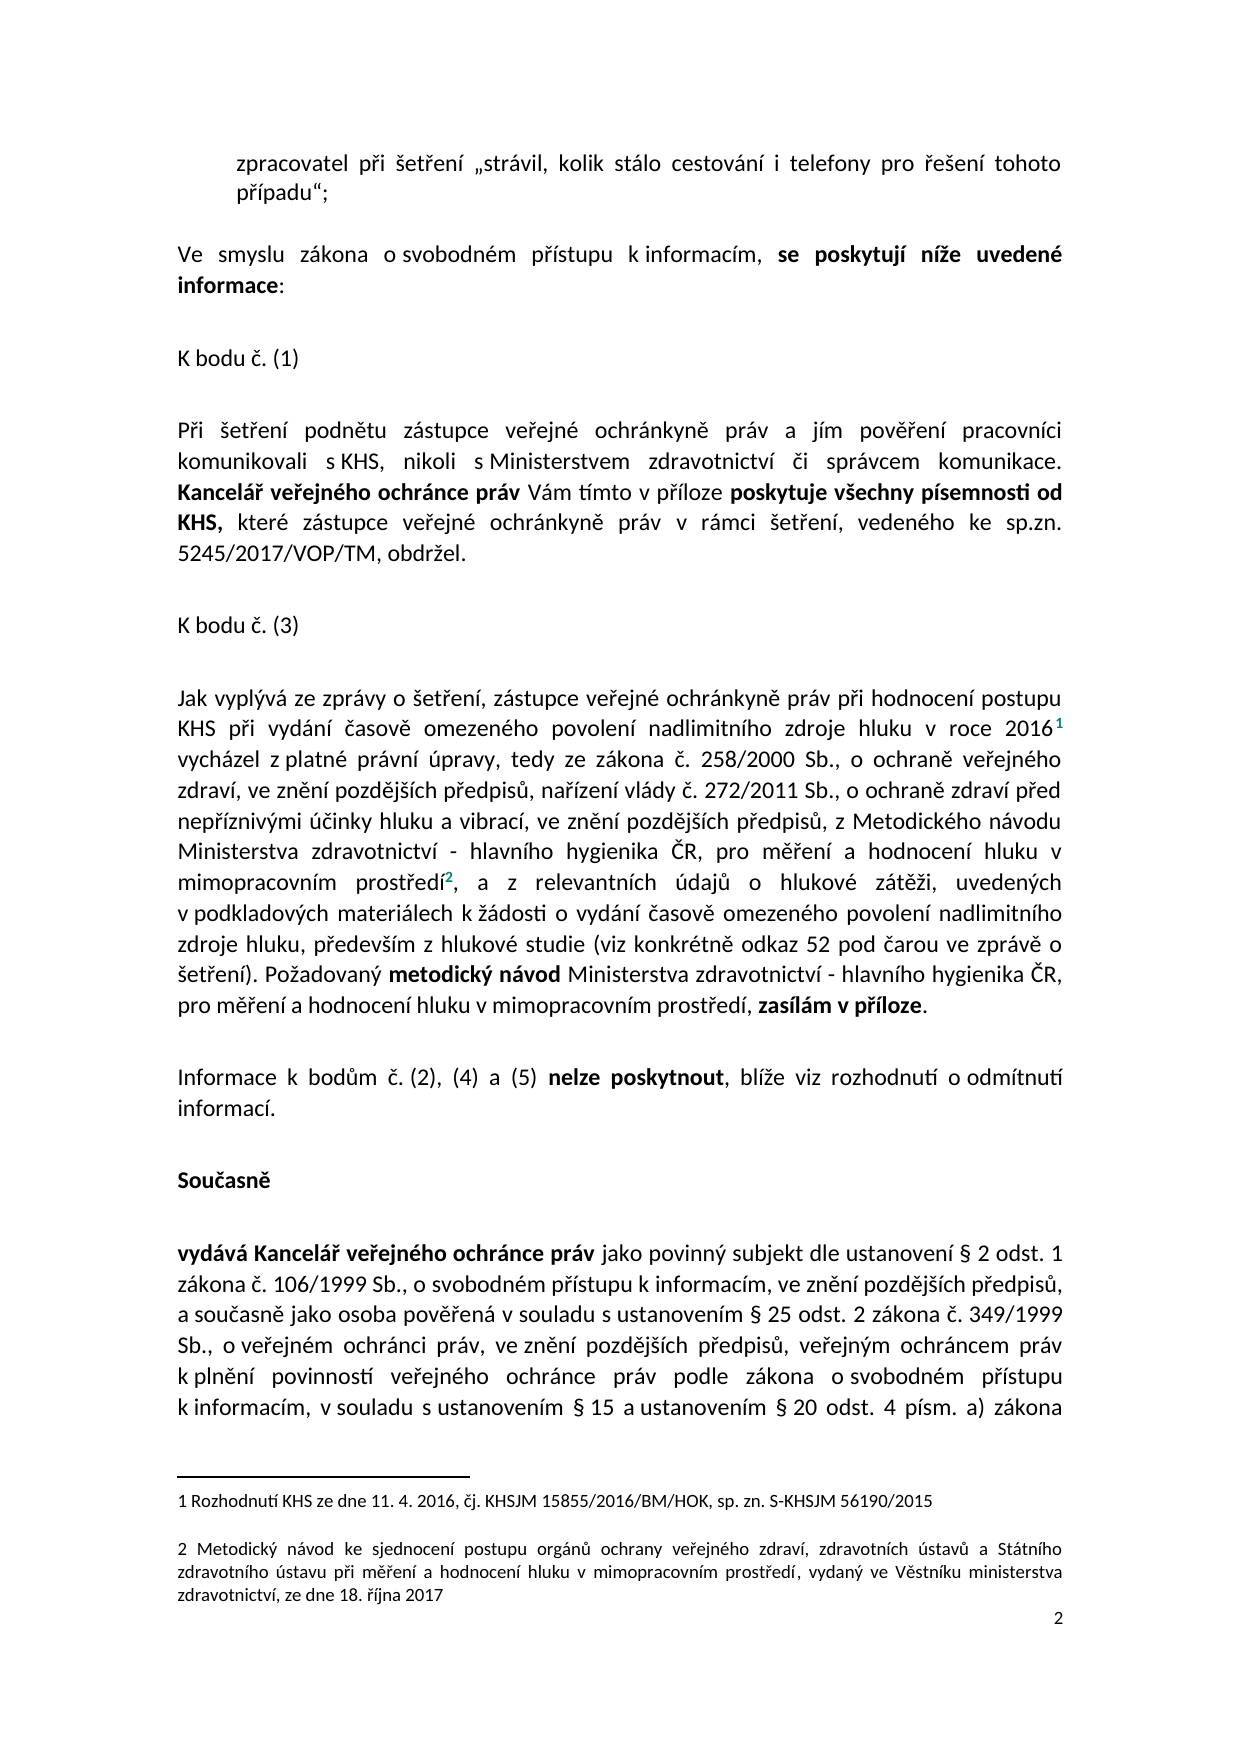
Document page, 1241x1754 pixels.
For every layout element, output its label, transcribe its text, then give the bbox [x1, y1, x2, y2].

text Metodický návod ke sjednocení postupu orgánů ochrany veřejného zdraví, zdravotních ústavů a Státního zdravotního ústavu při měření a hodnocení hluku v mimopracovním prostředí, vydaný ve Věstníku ministerstva zdravotnictví, ze dne 18. října 2017 [177, 1537, 1063, 1606]
text Rozhodnutí KHS ze dne 11. 4. 2016, čj. KHSJM 15855/2016/BM/HOK, sp. zn. S-KHSJM 56190/2015 [177, 1489, 1063, 1512]
text Při šetření podnětu zástupce veřejné ochránkyně práv a jím pověření pracovníci komunikovali s KHS, nikoli s Ministerstvem zdravotnictví či správcem komunikace. Kancelář veřejného ochránce práv Vám tímto v příloze poskytuje všechny písemnosti od KHS, které zástupce veřejné ochránkyně práv v rámci šetření, vedeného ke sp.zn. 5245/2017/VOP/TM, obdržel. [177, 415, 1063, 567]
text Informace k bodům č. (2), (4) a (5) nelze poskytnout, blíže viz rozhodnutí o odmítnutí informací. [177, 1062, 1063, 1122]
text K bodu č. (3) [177, 610, 1063, 640]
text vydává Kancelář veřejného ochránce práv jako povinný subjekt dle ustanovení § 2 odst. 1 zákona č. 106/1999 Sb., o svobodném přístupu k informacím, ve znění pozdějších předpisů, a současně jako osoba pověřená v souladu s ustanovením § 25 odst. 2 zákona č. 349/1999 Sb., o veřejném ochránci práv, ve znění pozdějších předpisů, veřejným ochráncem práv k plnění povinností veřejného ochránce práv podle zákona o svobodném přístupu k informacím, v souladu s ustanovením § 15 a ustanovením § 20 odst. 4 písm. a) zákona [177, 1238, 1063, 1421]
text Ve smyslu zákona o svobodném přístupu k informacím, se poskytují níže uvedené informace: [177, 239, 1063, 299]
text Jak vyplývá ze zprávy o šetření, zástupce veřejné ochránkyně práv při hodnocení postupu KHS při vydání časově omezeného povolení nadlimitního zdroje hluku v roce 2016 vycházel z platné právní úpravy, tedy ze zákona č. 258/2000 Sb., o ochraně veřejného zdraví, ve znění pozdějších předpisů, nařízení vlády č. 272/2011 Sb., o ochraně zdraví před nepříznivými účinky hluku a vibrací, ve znění pozdějších předpisů, z Metodického návodu Ministerstva zdravotnictví - hlavního hygienika ČR, pro měření a hodnocení hluku v mimopracovním prostředí, a z relevantních údajů o hlukové zátěži, uvedených v podkladových materiálech k žádosti o vydání časově omezeného povolení nadlimitního zdroje hluku, především z hlukové studie (viz konkrétně odkaz 52 pod čarou ve zprávě o šetření). Požadovaný metodický návod Ministerstva zdravotnictví - hlavního hygienika ČR, pro měření a hodnocení hluku v mimopracovním prostředí, zasílám v příloze. [177, 683, 1063, 1019]
text Současně [177, 1166, 1063, 1195]
text K bodu č. (1) [177, 343, 1063, 372]
list zpracovatel při šetření „strávil, kolik stálo cestování i telefony pro řešení tohoto případu“; [177, 148, 1063, 206]
